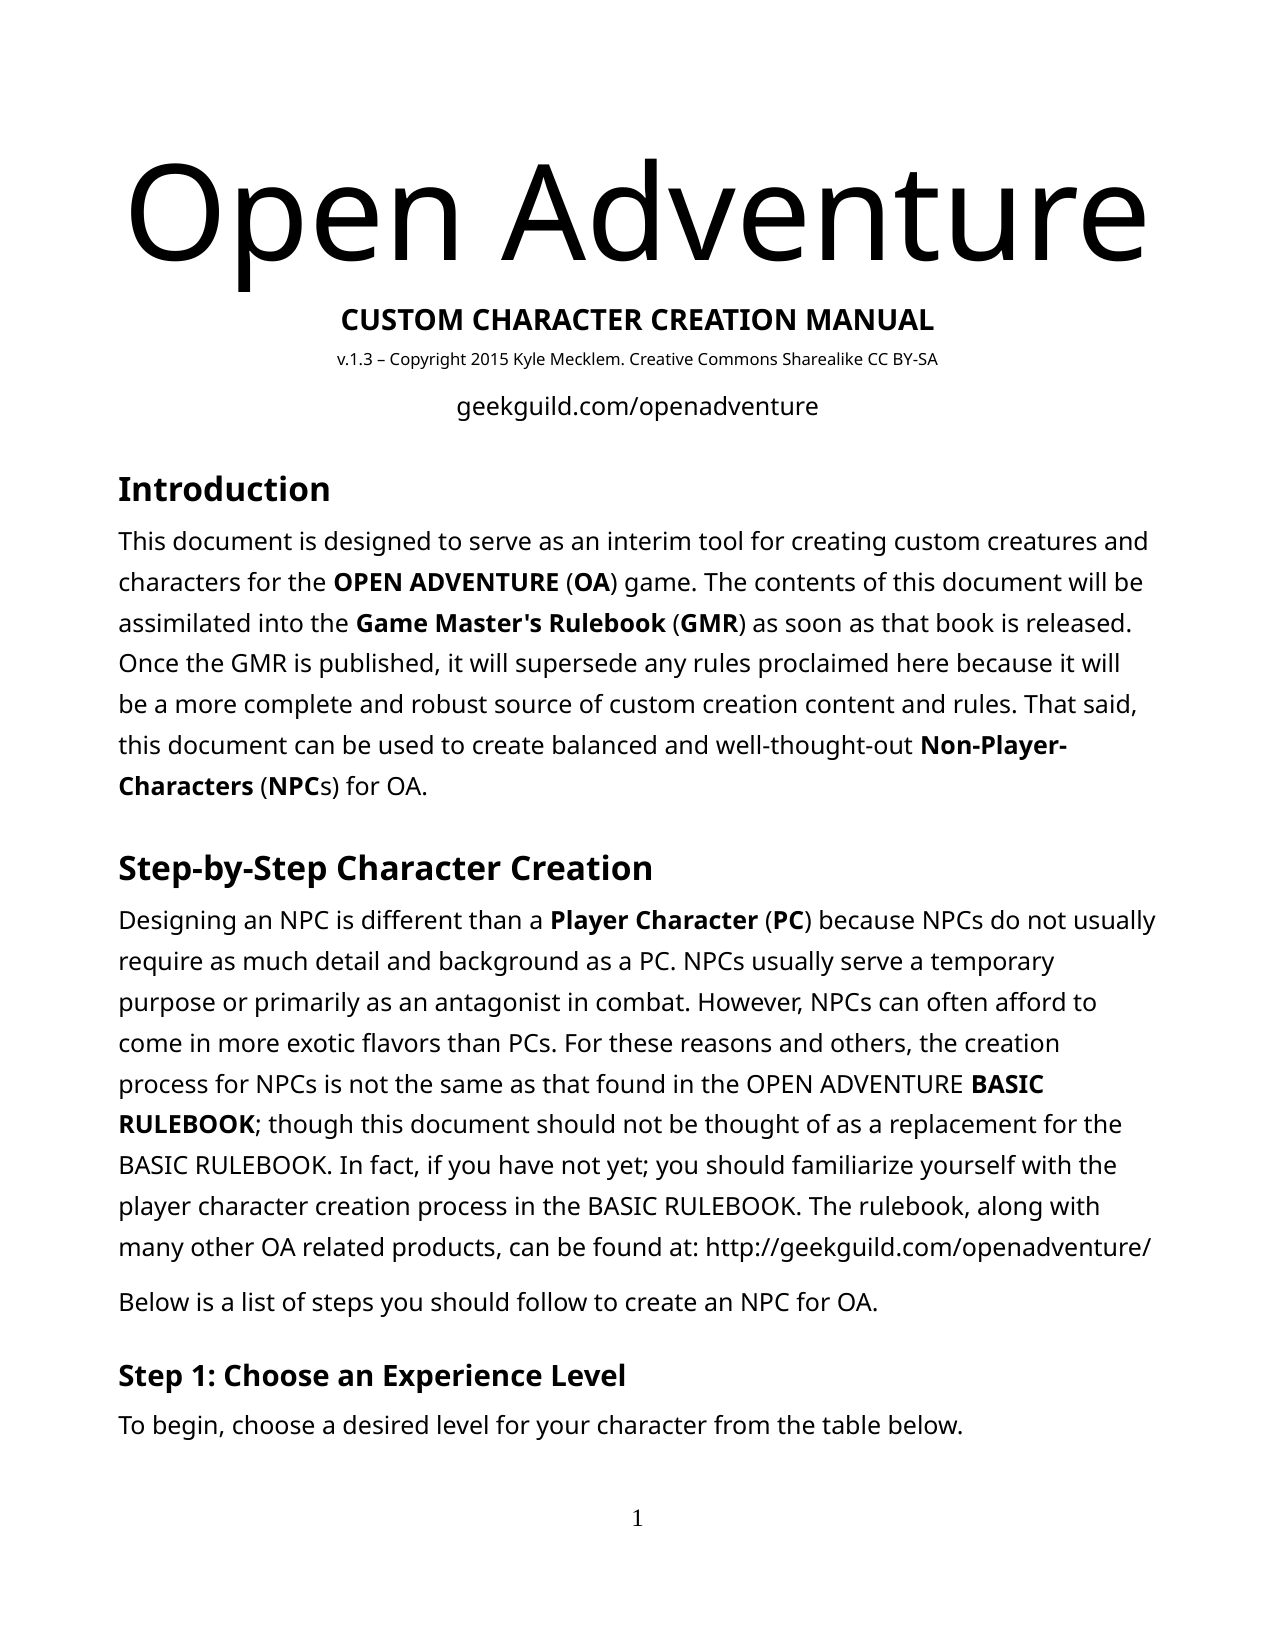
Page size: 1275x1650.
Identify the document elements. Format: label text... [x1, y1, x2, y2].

subtitle Open Adventure [118, 118, 1157, 300]
text CUSTOM CHARACTER CREATION MANUAL [118, 300, 1157, 339]
text geekguild.com/openadventure [118, 389, 1157, 423]
subtitle Step 1: Choose an Experience Level [118, 1355, 1157, 1395]
text Below is a list of steps you should follow to create an NPC for OA. [118, 1285, 1157, 1319]
text v.1.3 – Copyright 2015 Kyle Mecklem. Creative Commons Sharealike CC BY-SA [118, 347, 1157, 370]
subtitle Introduction [118, 465, 1157, 511]
text Designing an NPC is different than a Player Character (PC) because NPCs do not usually require as much detail and background as a PC. NPCs usually serve a temporary purpose or primarily as an antagonist in combat. However, NPCs can often afford to come in more exotic flavors than PCs. For these reasons and others, the creation process for NPCs is not the same as that found in the OPEN ADVENTURE BASIC RULEBOOK; though this document should not be thought of as a replacement for the BASIC RULEBOOK. In fact, if you have not yet; you should familiarize yourself with the player character creation process in the BASIC RULEBOOK. The rulebook, along with many other OA related products, can be found at: http://geekguild.com/openadventure/ [118, 903, 1157, 1264]
text To begin, choose a desired level for your character from the table below. [118, 1408, 1157, 1442]
text This document is designed to serve as an interim tool for creating custom creatures and characters for the OPEN ADVENTURE (OA) game. The contents of this document will be assimilated into the Game Master's Rulebook (GMR) as soon as that book is released. Once the GMR is published, it will supersede any rules proclaimed here because it will be a more complete and robust source of custom creation content and rules. That said, this document can be used to create balanced and well-thought-out Non-Player-Characters (NPCs) for OA. [118, 523, 1157, 803]
subtitle Step-by-Step Character Creation [118, 845, 1157, 891]
